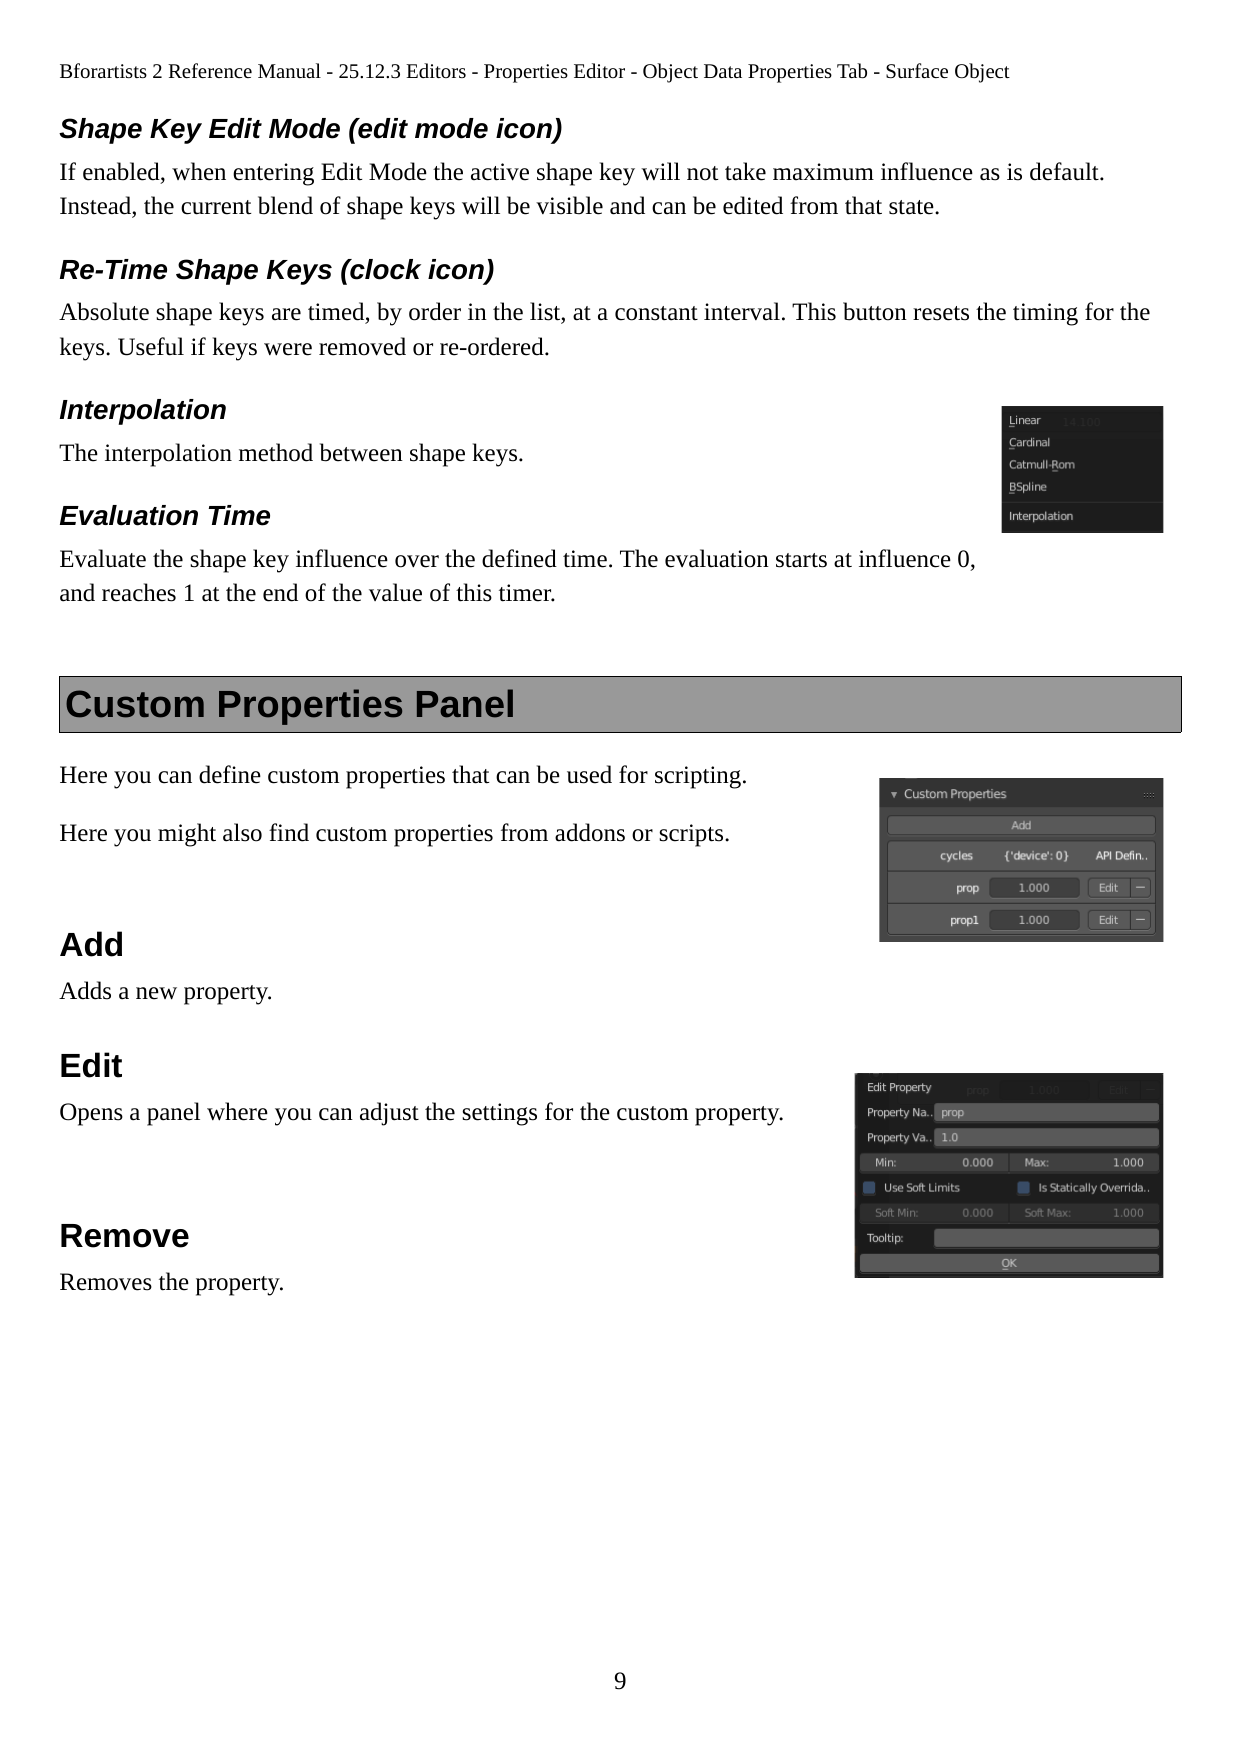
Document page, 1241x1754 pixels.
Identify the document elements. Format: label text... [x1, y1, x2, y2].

subtitle Interpolation [59, 393, 1181, 425]
table_header Custom Properties Panel [60, 677, 1181, 732]
subtitle Add [59, 925, 1181, 964]
subtitle [1164, 1216, 1181, 1255]
text Removes the property. [59, 1267, 1181, 1296]
subtitle [1164, 499, 1181, 531]
text Here you can define custom properties that can be used for scripting. [59, 760, 1181, 789]
subtitle Edit [59, 1046, 1181, 1085]
subtitle Shape Key Edit Mode (edit mode icon) [59, 113, 1181, 144]
text The interpolation method between shape keys. [59, 438, 1001, 467]
picture [1001, 406, 1164, 533]
text Evaluate the shape key influence over the defined time. The evaluation starts at influence 0, and reaches 1 at the end of the value of this timer. [59, 544, 1181, 607]
text If enabled, when entering Edit Mode the active shape key will not take maximum influence as is default. Instead, the current blend of shape keys will be visible and can be edited from that state. [59, 157, 1181, 220]
text Opens a panel where you can adjust the settings for the custom property. [59, 1097, 854, 1126]
text Absolute shape keys are timed, by order in the list, at a constant interval. This button resets the timing for the keys. Useful if keys were removed or re-ordered. [59, 297, 1181, 361]
picture [879, 778, 1164, 942]
subtitle Remove [59, 1216, 854, 1255]
picture [854, 1073, 1164, 1278]
subtitle Re-Time Shape Keys (clock icon) [59, 253, 1181, 285]
text Here you might also find custom properties from addons or scripts. [59, 818, 879, 847]
text Adds a new property. [59, 976, 1181, 1005]
subtitle Evaluation Time [59, 499, 1001, 531]
